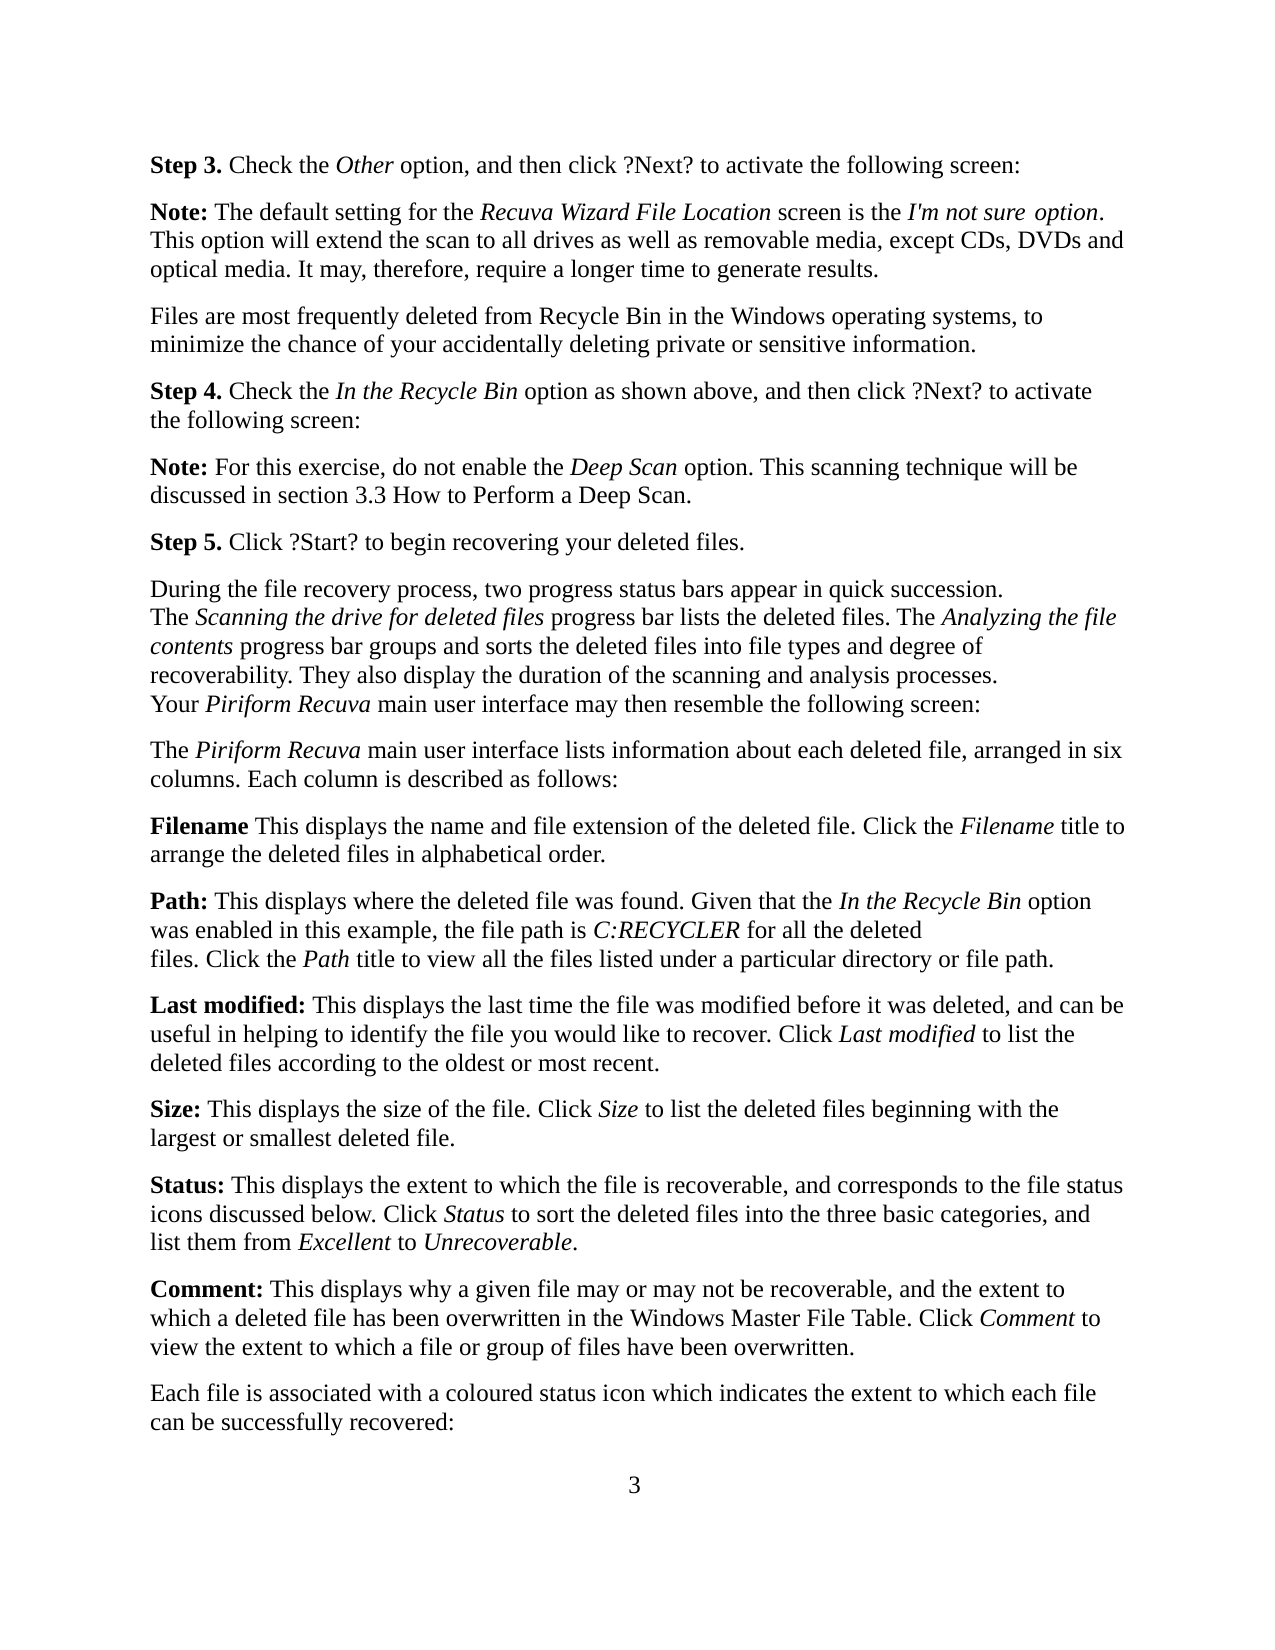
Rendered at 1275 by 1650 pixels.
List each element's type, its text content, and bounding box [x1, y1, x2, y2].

text Step 5. Click ?Start? to begin recovering your deleted files. [150, 527, 1125, 556]
text During the file recovery process, two progress status bars appear in quick succession. The Scanning the drive for deleted files progress bar lists the deleted files. The Analyzing the file contents progress bar groups and sorts the deleted files into file types and degree of recoverability. They also display the duration of the scanning and analysis processes. Your Piriform Recuva main user interface may then resemble the following screen: [150, 574, 1125, 717]
text The Piriform Recuva main user interface lists information about each deleted file, arranged in six columns. Each column is described as follows: [150, 735, 1125, 793]
text Last modified: This displays the last time the file was modified before it was deleted, and can be useful in helping to identify the file you would like to recover. Click Last modified to list the deleted files according to the oldest or most recent. [150, 990, 1125, 1077]
text Filename This displays the name and file extension of the deleted file. Click the Filename title to arrange the deleted files in alphabetical order. [150, 811, 1125, 868]
text Each file is associated with a coloured status icon which indicates the extent to which each file can be successfully recovered: [150, 1378, 1125, 1436]
text Step 3. Check the Other option, and then click ?Next? to activate the following screen: [150, 150, 1125, 179]
text Step 4. Check the In the Recycle Bin option as shown above, and then click ?Next? to activate the following screen: [150, 376, 1125, 434]
text Note: For this exercise, do not enable the Deep Scan option. This scanning technique will be discussed in section 3.3 How to Perform a Deep Scan. [150, 452, 1125, 509]
text Path: This displays where the deleted file was found. Given that the In the Recycle Bin option was enabled in this example, the file path is C:RECYCLER for all the deleted files. Click the Path title to view all the files listed under a particular directory or file path. [150, 886, 1125, 972]
text Comment: This displays why a given file may or may not be recoverable, and the extent to which a deleted file has been overwritten in the Windows Master File Table. Click Comment to view the extent to which a file or group of files have been overwritten. [150, 1274, 1125, 1360]
text Status: This displays the extent to which the file is recoverable, and corresponds to the file status icons discussed below. Click Status to sort the deleted files into the three basic categories, and list them from Excellent to Unrecoverable. [150, 1170, 1125, 1256]
text Size: This displays the size of the file. Click Size to list the deleted files beginning with the largest or smallest deleted file. [150, 1094, 1125, 1152]
text Files are most frequently deleted from Recycle Bin in the Windows operating systems, to minimize the chance of your accidentally deleting private or sensitive information. [150, 301, 1125, 358]
text Note: The default setting for the Recuva Wizard File Location screen is the I'm not sure option. This option will extend the scan to all drives as well as removable media, except CDs, DVDs and optical media. It may, therefore, require a longer time to generate results. [150, 197, 1125, 283]
